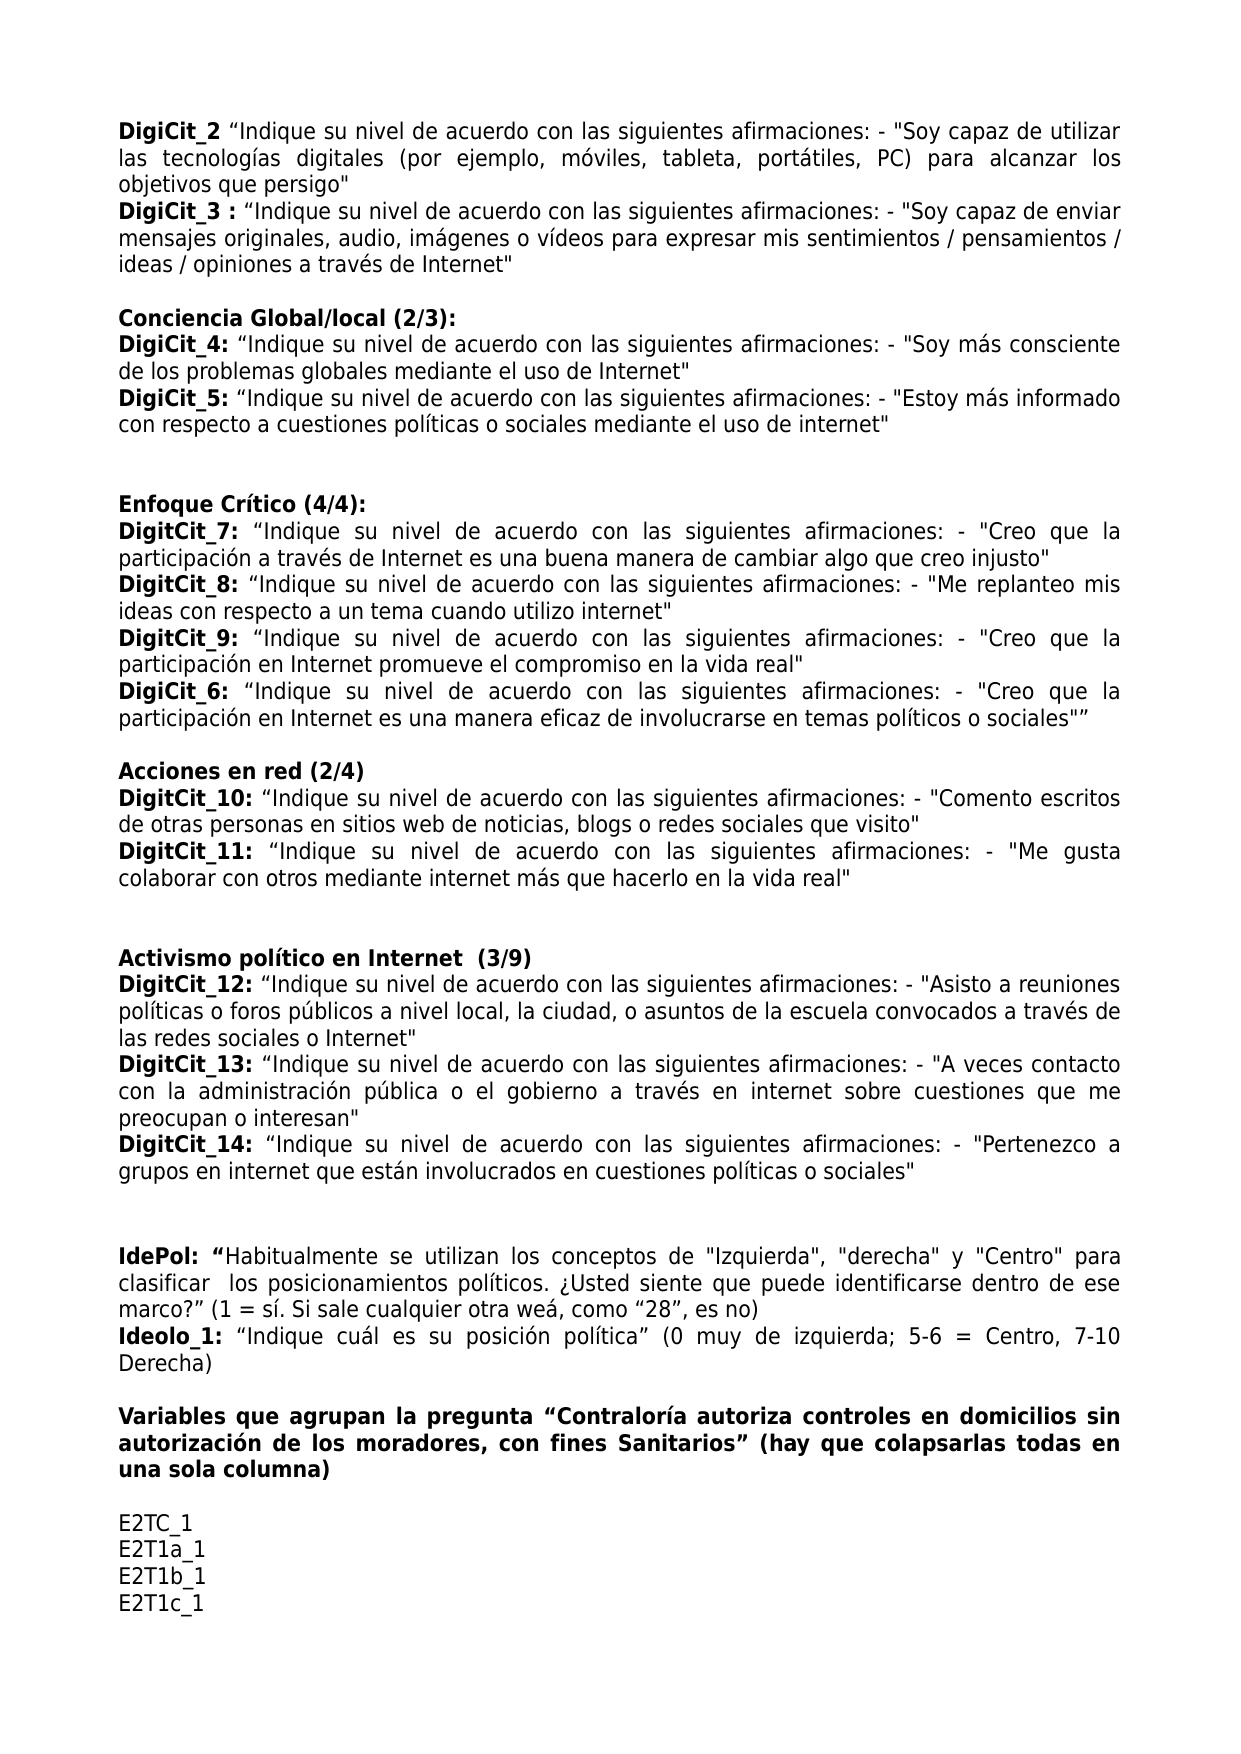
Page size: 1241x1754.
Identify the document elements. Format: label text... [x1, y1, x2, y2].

text DigitCit_11: “Indique su nivel de acuerdo con las siguientes afirmaciones: - "Me gusta colaborar con otros mediante internet más que hacerlo en la vida real" [118, 838, 1122, 891]
text IdePol: “Habitualmente se utilizan los conceptos de "Izquierda", "derecha" y "Centro" para clasificar los posicionamientos políticos. ¿Usted siente que puede identificarse dentro de ese marco?” (1 = sí. Si sale cualquier otra weá, como “28”, es no) [118, 1243, 1122, 1323]
text E2T1c_1 [118, 1590, 1122, 1616]
text DigiCit_5: “Indique su nivel de acuerdo con las siguientes afirmaciones: - "Estoy más informado con respecto a cuestiones políticas o sociales mediante el uso de internet" [118, 385, 1122, 438]
text DigitCit_14: “Indique su nivel de acuerdo con las siguientes afirmaciones: - "Pertenezco a grupos en internet que están involucrados en cuestiones políticas o sociales" [118, 1131, 1122, 1185]
text DigitCit_12: “Indique su nivel de acuerdo con las siguientes afirmaciones: - "Asisto a reuniones políticas o foros públicos a nivel local, la ciudad, o asuntos de la escuela convocados a través de las redes sociales o Internet" [118, 971, 1122, 1051]
text E2T1b_1 [118, 1563, 1122, 1590]
text Ideolo_1: “Indique cuál es su posición política” (0 muy de izquierda; 5-6 = Centro, 7-10 Derecha) [118, 1323, 1122, 1376]
text DigitCit_8: “Indique su nivel de acuerdo con las siguientes afirmaciones: - "Me replanteo mis ideas con respecto a un tema cuando utilizo internet" [118, 571, 1122, 625]
text DigitCit_10: “Indique su nivel de acuerdo con las siguientes afirmaciones: - "Comento escritos de otras personas en sitios web de noticias, blogs o redes sociales que visito" [118, 785, 1122, 838]
text DigiCit_2 “Indique su nivel de acuerdo con las siguientes afirmaciones: - "Soy capaz de utilizar las tecnologías digitales (por ejemplo, móviles, tableta, portátiles, PC) para alcanzar los objetivos que persigo" [118, 118, 1122, 198]
text E2T1a_1 [118, 1536, 1122, 1563]
text DigitCit_9: “Indique su nivel de acuerdo con las siguientes afirmaciones: - "Creo que la participación en Internet promueve el compromiso en la vida real" [118, 625, 1122, 678]
text Activismo político en Internet (3/9) [118, 945, 1122, 971]
text Acciones en red (2/4) [118, 758, 1122, 785]
text DigitCit_13: “Indique su nivel de acuerdo con las siguientes afirmaciones: - "A veces contacto con la administración pública o el gobierno a través en internet sobre cuestiones que me preocupan o interesan" [118, 1051, 1122, 1131]
text DigitCit_7: “Indique su nivel de acuerdo con las siguientes afirmaciones: - "Creo que la participación a través de Internet es una buena manera de cambiar algo que creo injusto" [118, 518, 1122, 571]
text DigiCit_6: “Indique su nivel de acuerdo con las siguientes afirmaciones: - "Creo que la participación en Internet es una manera eficaz de involucrarse en temas políticos o sociales"” [118, 678, 1122, 731]
text DigiCit_4: “Indique su nivel de acuerdo con las siguientes afirmaciones: - "Soy más consciente de los problemas globales mediante el uso de Internet" [118, 331, 1122, 385]
text Enfoque Crítico (4/4): [118, 491, 1122, 518]
text E2TC_1 [118, 1510, 1122, 1536]
text Variables que agrupan la pregunta “Contraloría autoriza controles en domicilios sin autorización de los moradores, con fines Sanitarios” (hay que colapsarlas todas en una sola columna) [118, 1403, 1122, 1483]
text DigiCit_3 : “Indique su nivel de acuerdo con las siguientes afirmaciones: - "Soy capaz de enviar mensajes originales, audio, imágenes o vídeos para expresar mis sentimientos / pensamientos / ideas / opiniones a través de Internet" [118, 198, 1122, 278]
text Conciencia Global/local (2/3): [118, 305, 1122, 331]
